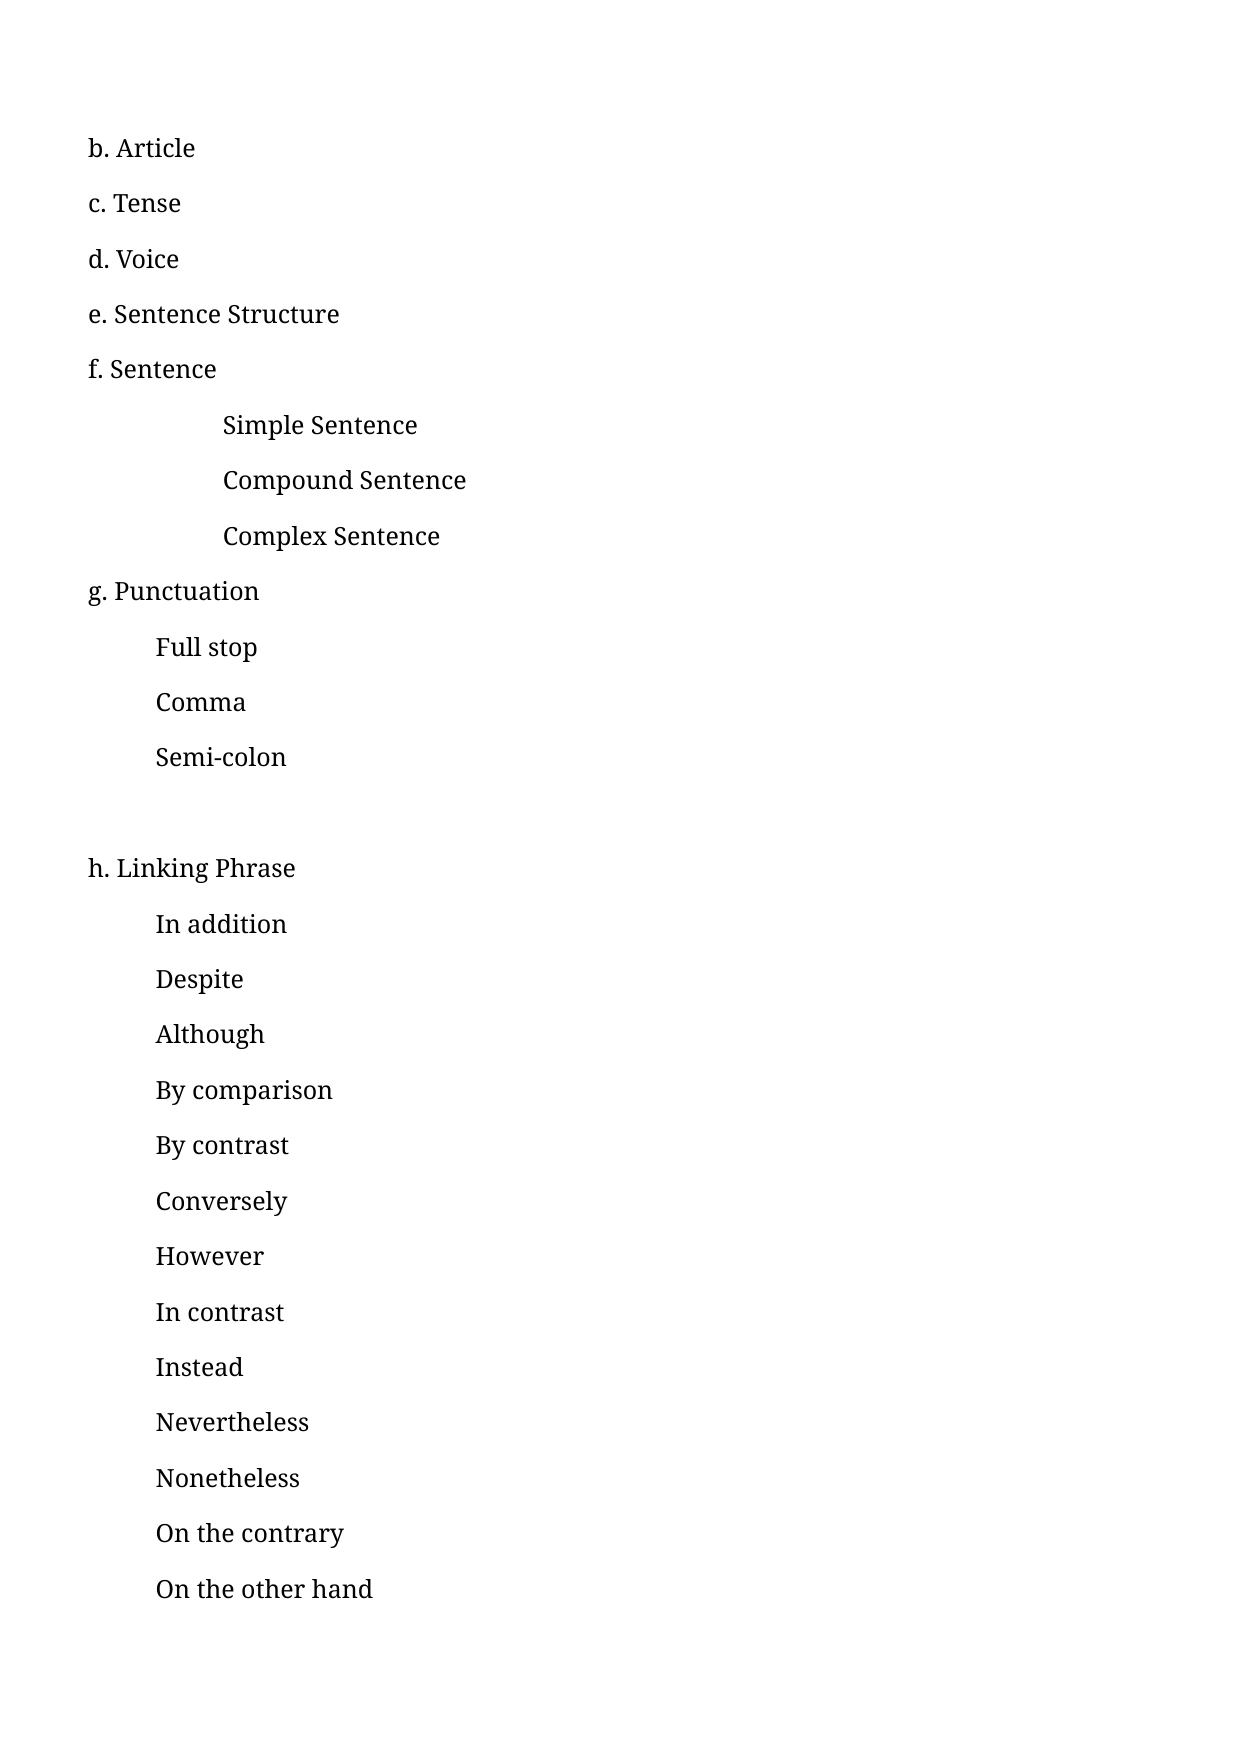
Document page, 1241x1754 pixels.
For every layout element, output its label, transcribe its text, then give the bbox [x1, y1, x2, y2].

text Simple Sentence [75, 407, 1122, 442]
text d. Voice [75, 241, 1122, 275]
text On the other hand [75, 1571, 1122, 1605]
text Nonetheless [75, 1460, 1122, 1494]
text e. Sentence Structure [75, 297, 1122, 331]
text Nevertheless [75, 1405, 1122, 1439]
text In addition [75, 906, 1122, 940]
text On the contrary [75, 1516, 1122, 1550]
text Semi-colon [75, 740, 1122, 774]
text By comparison [75, 1072, 1122, 1107]
text h. Linking Phrase [75, 851, 1122, 885]
text Full stop [75, 629, 1122, 663]
text Complex Sentence [75, 518, 1122, 552]
text Despite [75, 962, 1122, 996]
text By contrast [75, 1128, 1122, 1162]
text In contrast [75, 1294, 1122, 1328]
text Instead [75, 1349, 1122, 1384]
text b. Article [75, 130, 1122, 164]
text Conversely [75, 1183, 1122, 1217]
text f. Sentence [75, 352, 1122, 386]
text Comma [75, 684, 1122, 719]
text c. Tense [75, 186, 1122, 220]
text Compound Sentence [75, 463, 1122, 497]
text Although [75, 1017, 1122, 1051]
text g. Punctuation [75, 574, 1122, 608]
text However [75, 1239, 1122, 1273]
